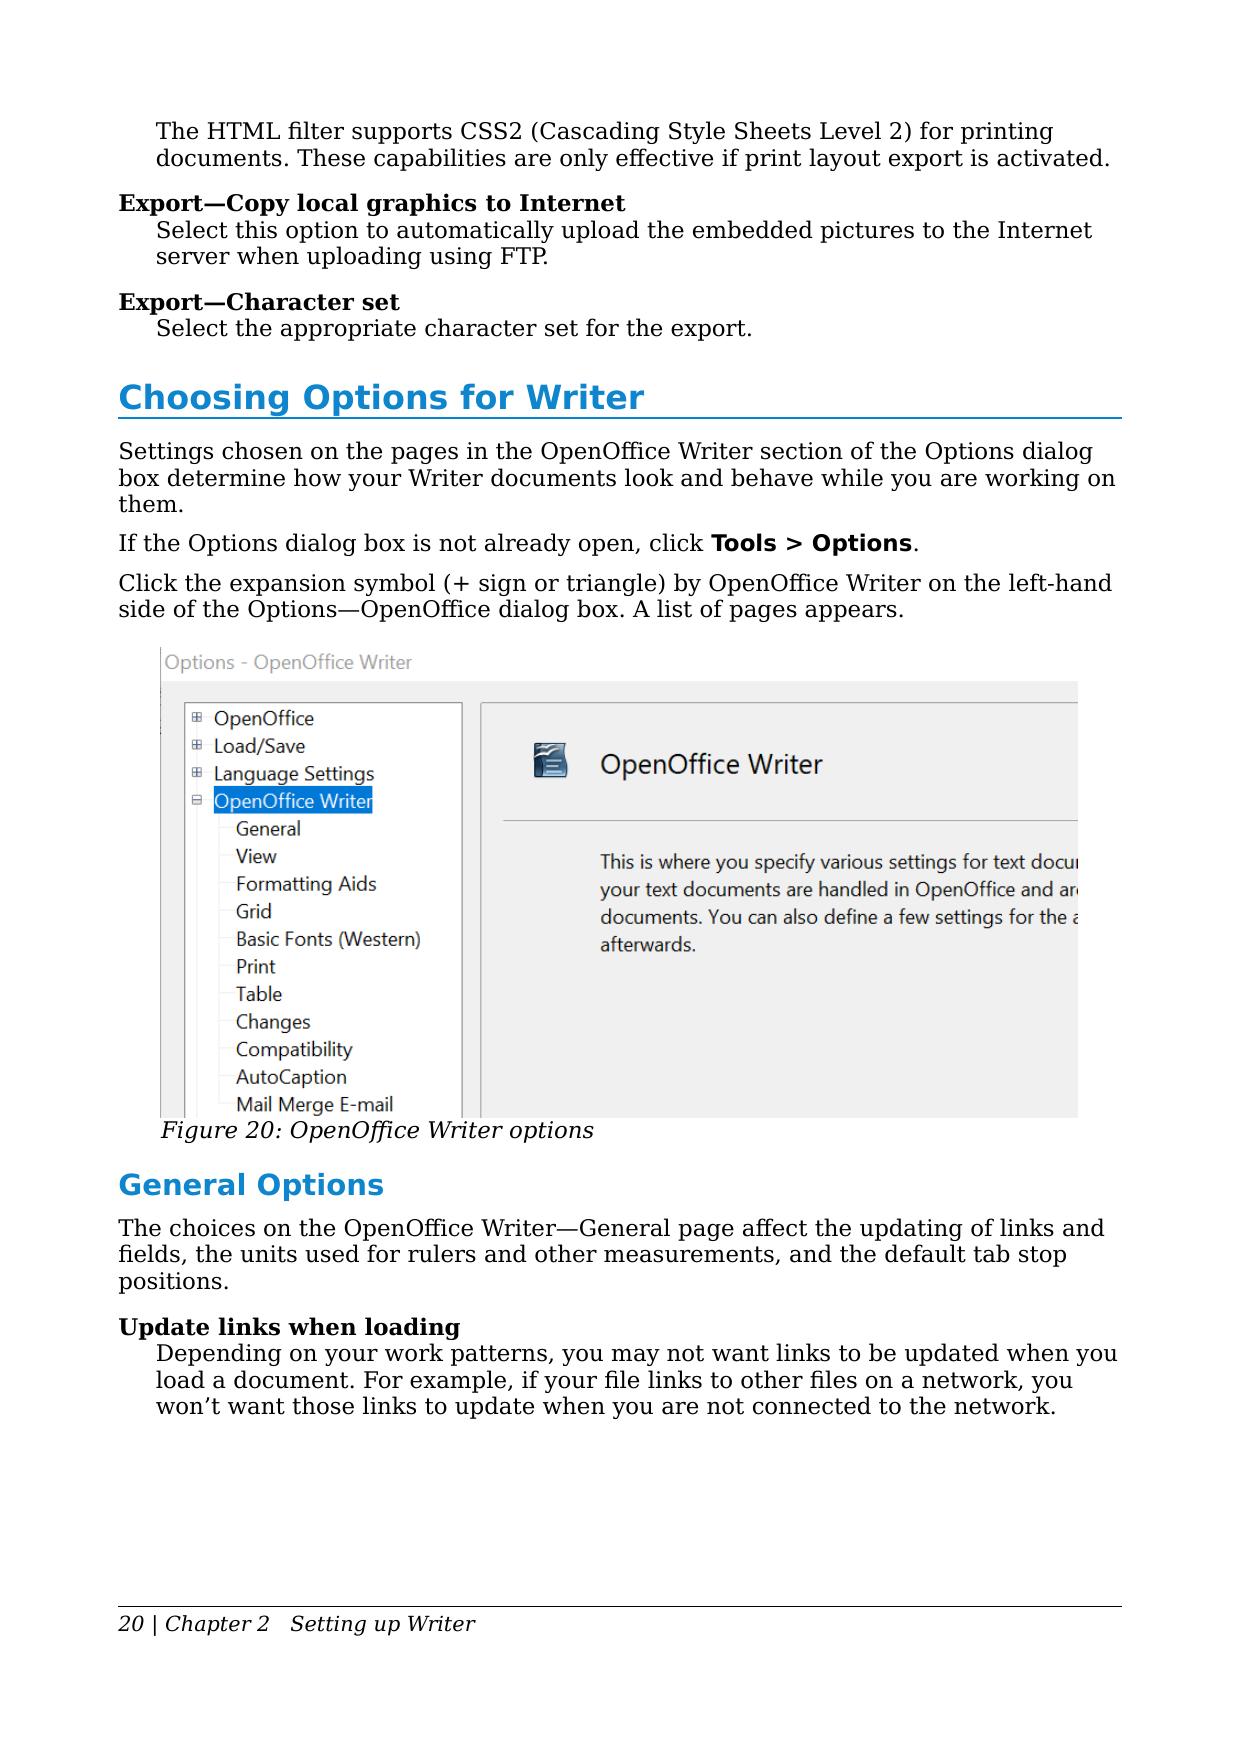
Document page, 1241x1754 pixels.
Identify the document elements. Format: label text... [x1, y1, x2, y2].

text Figure 20: OpenOffice Writer options [161, 648, 1079, 1144]
text Update links when loading [118, 1313, 1122, 1340]
text Settings chosen on the pages in the OpenOffice Writer section of the Options dialog box determine how your Writer documents look and behave while you are working on them. [118, 438, 1122, 518]
text Depending on your work patterns, you may not want links to be updated when you load a document. For example, if your file links to other files on a network, you won’t want those links to update when you are not connected to the network. [156, 1340, 1122, 1420]
text Select the appropriate character set for the export. [156, 315, 1122, 342]
text The HTML filter supports CSS2 (Cascading Style Sheets Level 2) for printing documents. These capabilities are only effective if print layout export is activated. [156, 118, 1122, 171]
text Select this option to automatically upload the embedded pictures to the Internet server when uploading using FTP. [156, 217, 1122, 270]
subtitle General Options [118, 1168, 1122, 1202]
text Export—Copy local graphics to Internet [118, 190, 1122, 217]
text If the Options dialog box is not already open, click Tools > Options. [118, 531, 1122, 557]
text The choices on the OpenOffice Writer—General page affect the updating of links and fields, the units used for rulers and other measurements, and the default tab stop positions. [118, 1215, 1122, 1295]
subtitle Choosing Options for Writer [118, 378, 1122, 417]
text Click the expansion symbol (+ sign or triangle) by OpenOffice Writer on the left-hand side of the Options—OpenOffice dialog box. A list of pages appears. [118, 570, 1122, 623]
picture [160, 647, 1078, 1118]
text Export—Character set [118, 288, 1122, 315]
